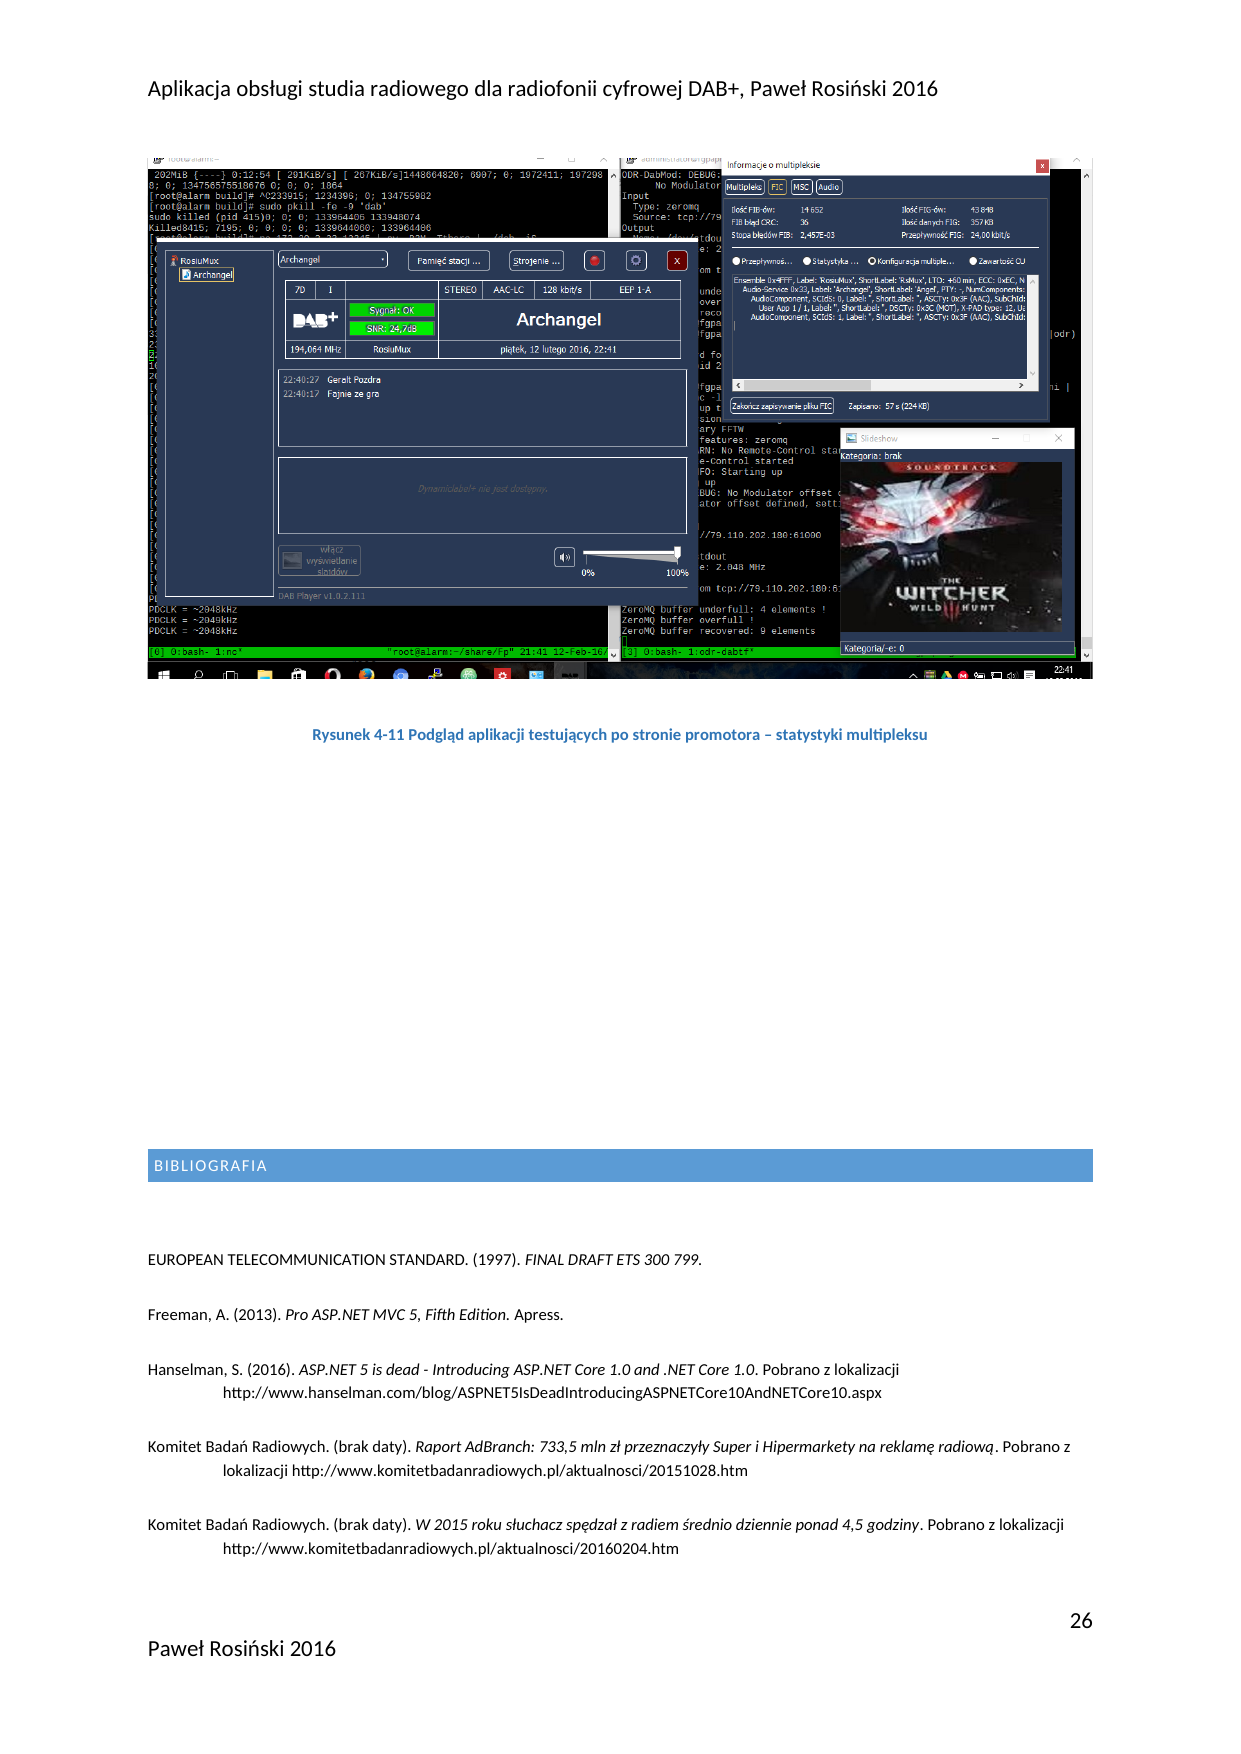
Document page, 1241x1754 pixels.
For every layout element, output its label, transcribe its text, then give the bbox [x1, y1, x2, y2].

text Freeman, A. (2013). Pro ASP.NET MVC 5, Fifth Edition. Apress. [148, 1304, 1093, 1324]
text Rysunek 4‑11 Podgląd aplikacji testujących po stronie promotora – statystyki multipleksu [148, 724, 1093, 744]
text Hanselman, S. (2016). ASP.NET 5 is dead - Introducing ASP.NET Core 1.0 and .NET Core 1.0. Pobrano z lokalizacji http://www.hanselman.com/blog/ASPNET5IsDeadIntroducingASPNETCore10AndNETCore10.aspx [148, 1359, 1093, 1402]
text EUROPEAN TELECOMMUNICATION STANDARD. (1997). FINAL DRAFT ETS 300 799. [148, 1249, 1093, 1270]
text Komitet Badań Radiowych. (brak daty). W 2015 roku słuchacz spędzał z radiem średnio dziennie ponad 4,5 godziny. Pobrano z lokalizacji http://www.komitetbadanradiowych.pl/aktualnosci/20160204.htm [148, 1514, 1093, 1558]
subtitle Bibliografia [154, 1155, 1086, 1175]
text Komitet Badań Radiowych. (brak daty). Raport AdBranch: 733,5 mln zł przeznaczyły Super i Hipermarkety na reklamę radiową. Pobrano z lokalizacji http://www.komitetbadanradiowych.pl/aktualnosci/20151028.htm [148, 1437, 1093, 1480]
